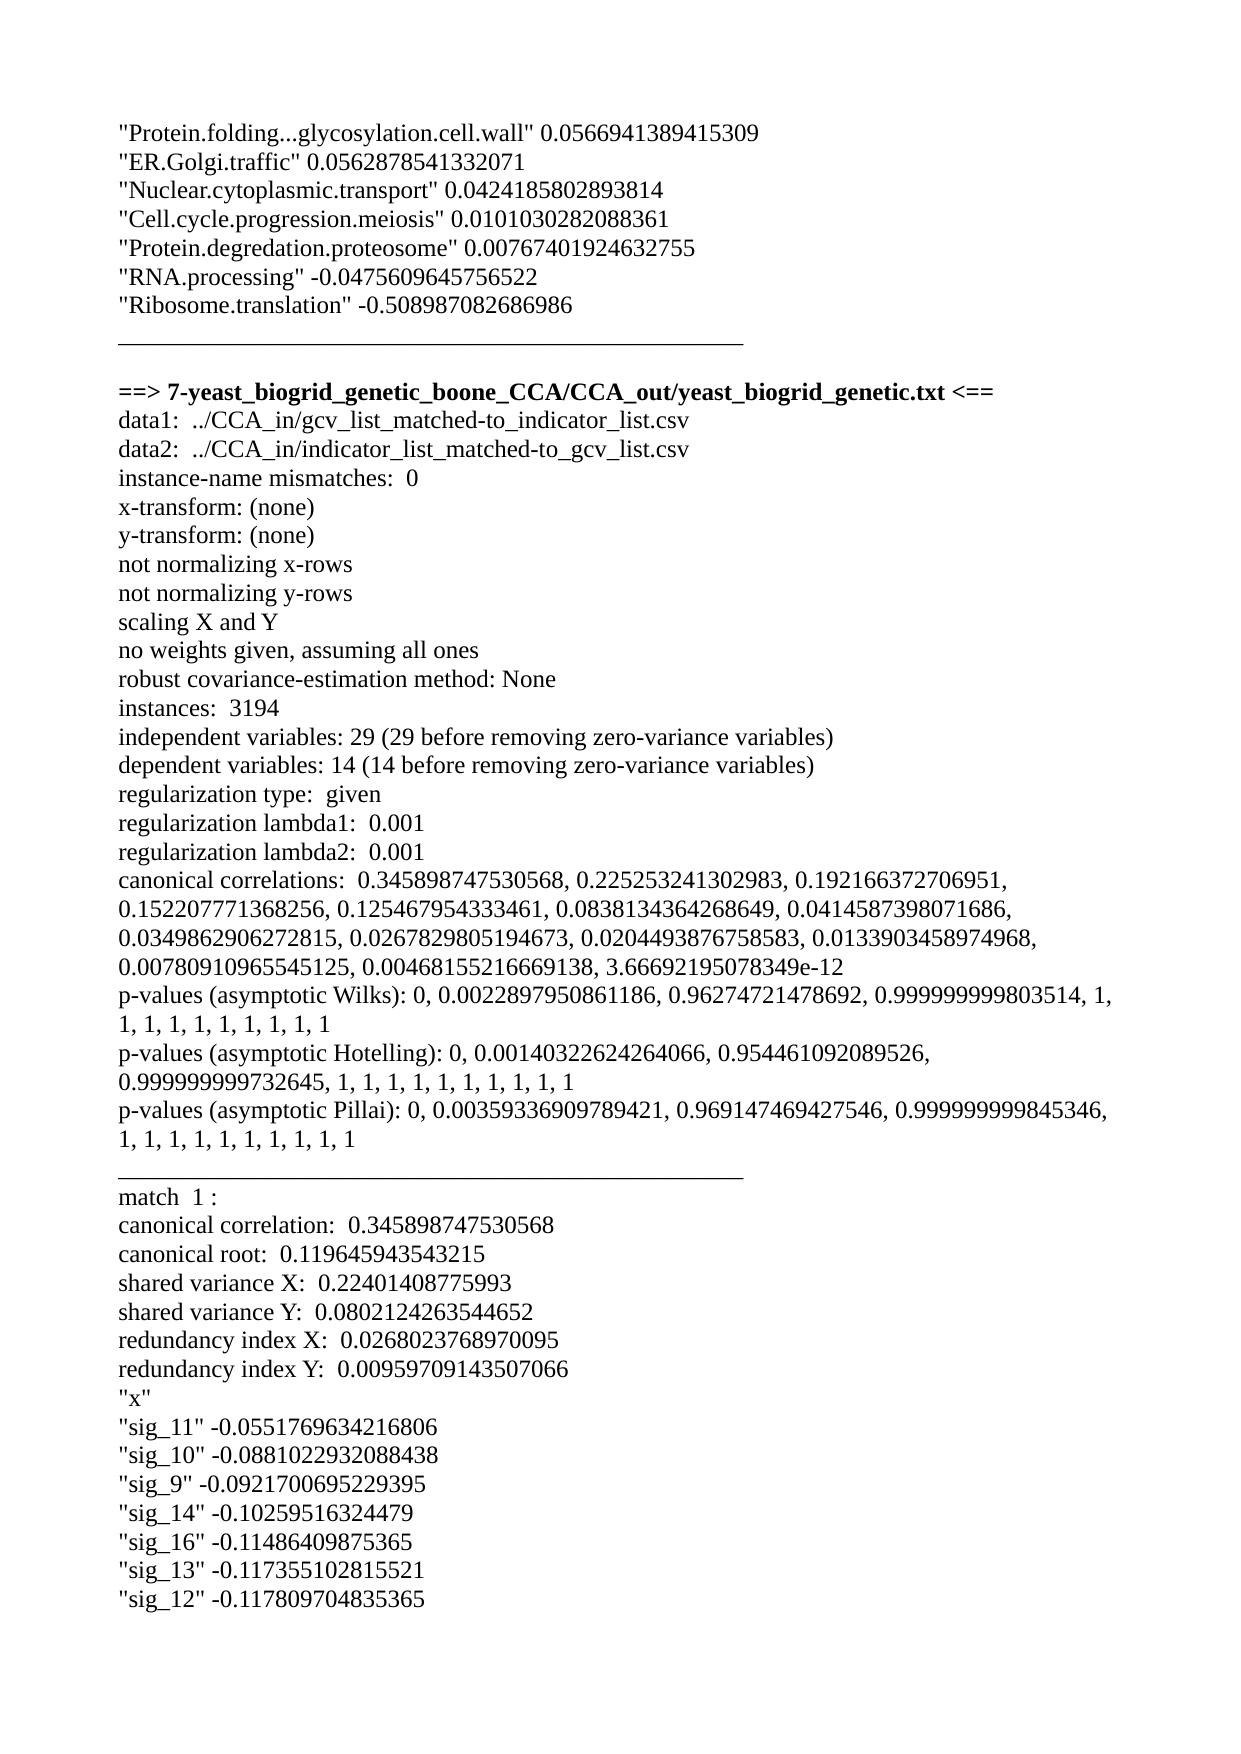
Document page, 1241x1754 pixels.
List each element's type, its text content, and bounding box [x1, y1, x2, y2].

text "sig_9" -0.0921700695229395 [118, 1469, 1122, 1498]
text instances: 3194 [118, 693, 1122, 722]
text canonical root: 0.119645943543215 [118, 1239, 1122, 1268]
text __________________________________________________ [118, 1153, 1122, 1182]
text canonical correlation: 0.345898747530568 [118, 1211, 1122, 1239]
text "sig_13" -0.117355102815521 [118, 1556, 1122, 1584]
text regularization lambda2: 0.001 [118, 837, 1122, 866]
text p-values (asymptotic Wilks): 0, 0.0022897950861186, 0.96274721478692, 0.999999999803514, 1, 1, 1, 1, 1, 1, 1, 1, 1, 1 [118, 981, 1122, 1038]
text y-transform: (none) [118, 521, 1122, 549]
text "sig_16" -0.11486409875365 [118, 1527, 1122, 1556]
text match 1 : [118, 1182, 1122, 1211]
text "Cell.cycle.progression.meiosis" 0.0101030282088361 [118, 204, 1122, 233]
text canonical correlations: 0.345898747530568, 0.225253241302983, 0.192166372706951, 0.152207771368256, 0.125467954333461, 0.0838134364268649, 0.0414587398071686, 0.0349862906272815, 0.0267829805194673, 0.0204493876758583, 0.0133903458974968, 0.00780910965545125, 0.00468155216669138, 3.66692195078349e-12 [118, 866, 1122, 981]
text p-values (asymptotic Pillai): 0, 0.00359336909789421, 0.969147469427546, 0.999999999845346, 1, 1, 1, 1, 1, 1, 1, 1, 1, 1 [118, 1096, 1122, 1153]
text "sig_12" -0.117809704835365 [118, 1584, 1122, 1613]
text "x" [118, 1383, 1122, 1412]
text ==> 7-yeast_biogrid_genetic_boone_CCA/CCA_out/yeast_biogrid_genetic.txt <== [118, 377, 1122, 406]
text no weights given, assuming all ones [118, 636, 1122, 664]
text scaling X and Y [118, 607, 1122, 636]
text __________________________________________________ [118, 319, 1122, 348]
text "Nuclear.cytoplasmic.transport" 0.0424185802893814 [118, 176, 1122, 204]
text regularization type: given [118, 779, 1122, 808]
text "Protein.folding...glycosylation.cell.wall" 0.0566941389415309 [118, 118, 1122, 147]
text data1: ../CCA_in/gcv_list_matched-to_indicator_list.csv [118, 406, 1122, 434]
text "sig_11" -0.0551769634216806 [118, 1412, 1122, 1441]
text independent variables: 29 (29 before removing zero-variance variables) [118, 722, 1122, 751]
text p-values (asymptotic Hotelling): 0, 0.00140322624264066, 0.954461092089526, 0.999999999732645, 1, 1, 1, 1, 1, 1, 1, 1, 1, 1 [118, 1038, 1122, 1096]
text robust covariance-estimation method: None [118, 664, 1122, 693]
text shared variance Y: 0.0802124263544652 [118, 1297, 1122, 1326]
text "ER.Golgi.traffic" 0.0562878541332071 [118, 147, 1122, 176]
text shared variance X: 0.22401408775993 [118, 1268, 1122, 1297]
text not normalizing y-rows [118, 578, 1122, 607]
text regularization lambda1: 0.001 [118, 808, 1122, 837]
text not normalizing x-rows [118, 549, 1122, 578]
text data2: ../CCA_in/indicator_list_matched-to_gcv_list.csv [118, 434, 1122, 463]
text redundancy index Y: 0.00959709143507066 [118, 1354, 1122, 1383]
text "RNA.processing" -0.0475609645756522 [118, 262, 1122, 291]
text instance-name mismatches: 0 [118, 463, 1122, 492]
text "sig_14" -0.10259516324479 [118, 1498, 1122, 1527]
text "Protein.degredation.proteosome" 0.00767401924632755 [118, 233, 1122, 262]
text x-transform: (none) [118, 492, 1122, 521]
text redundancy index X: 0.0268023768970095 [118, 1326, 1122, 1354]
text "sig_10" -0.0881022932088438 [118, 1441, 1122, 1469]
text "Ribosome.translation" -0.508987082686986 [118, 291, 1122, 319]
text dependent variables: 14 (14 before removing zero-variance variables) [118, 751, 1122, 779]
